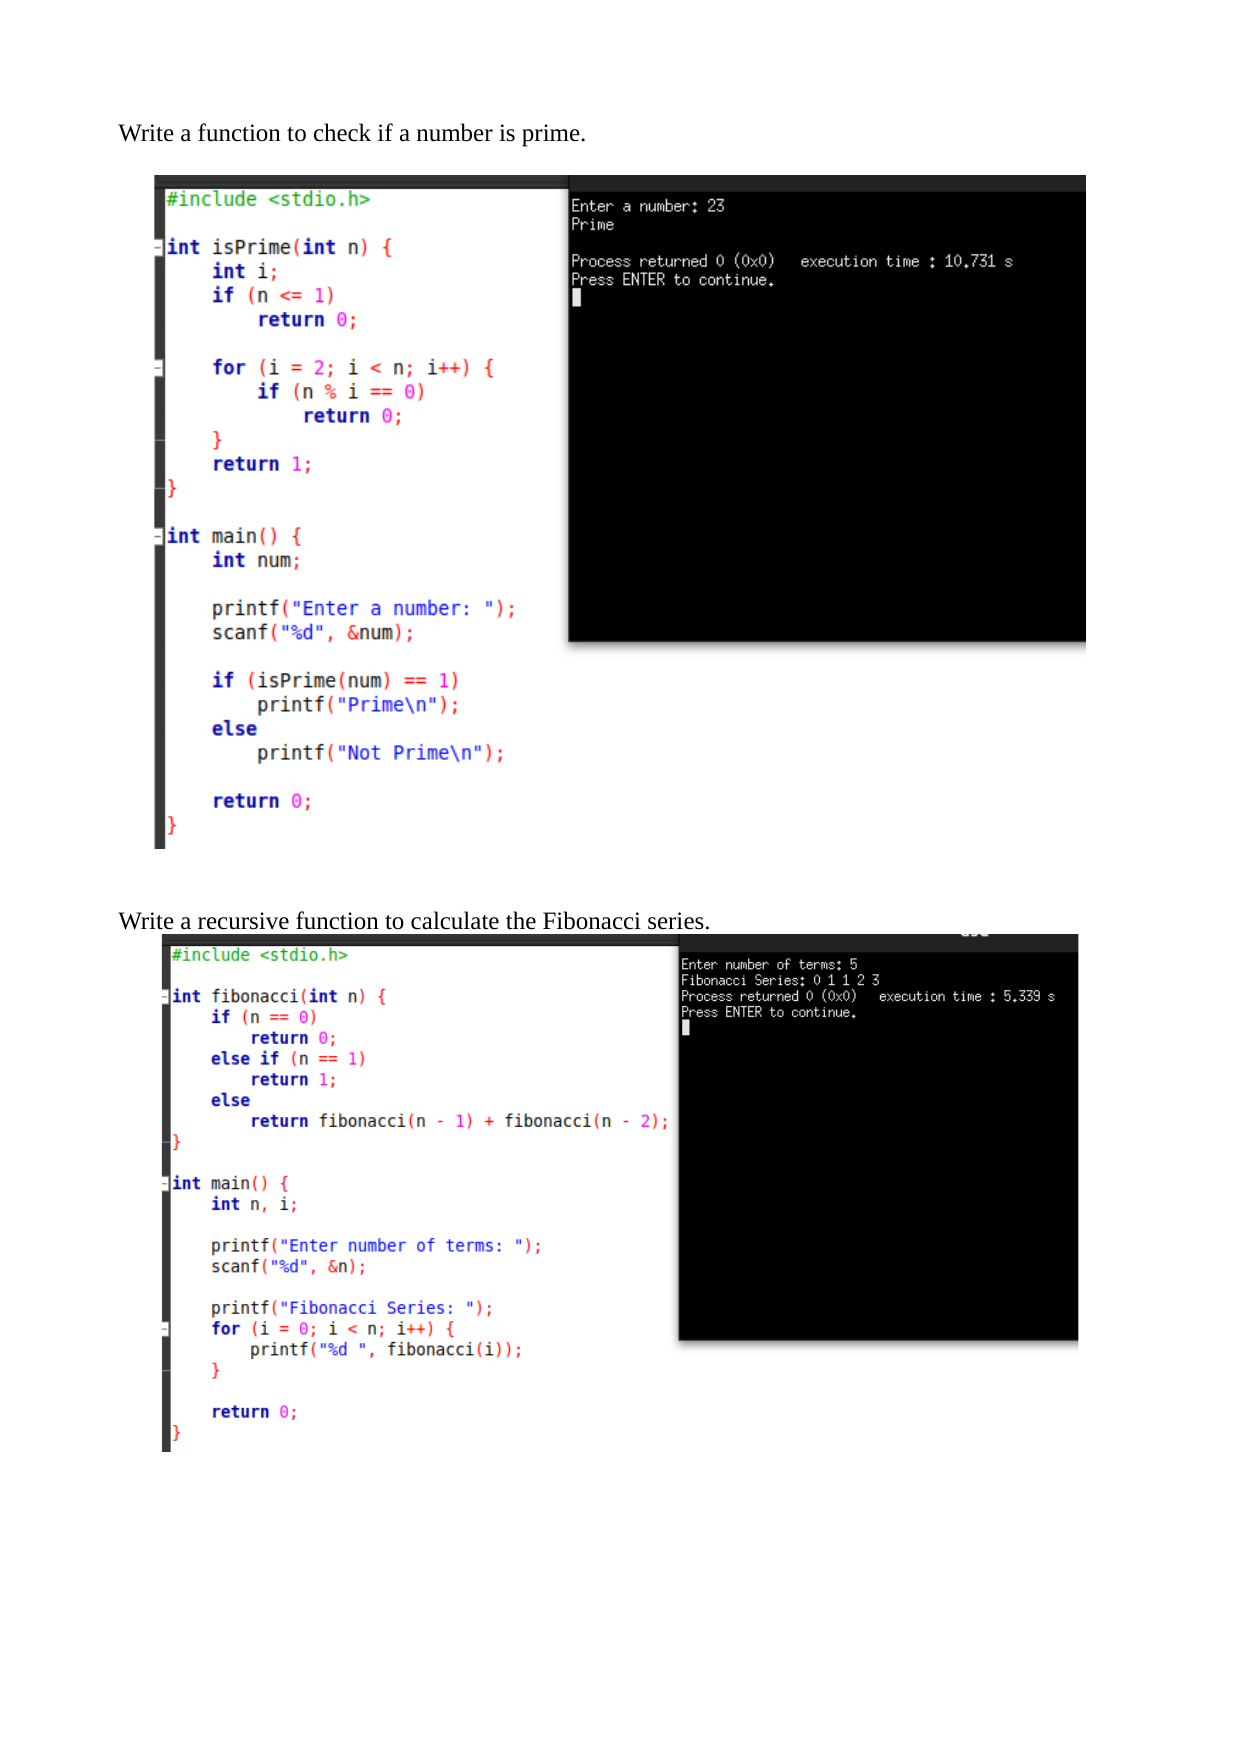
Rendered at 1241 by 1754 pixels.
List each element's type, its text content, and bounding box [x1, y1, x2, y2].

picture [154, 175, 1086, 849]
text Write a recursive function to calculate the Fibonacci series. [118, 906, 1122, 935]
text Write a function to check if a number is prime. [118, 118, 1122, 147]
picture [161, 934, 1079, 1452]
